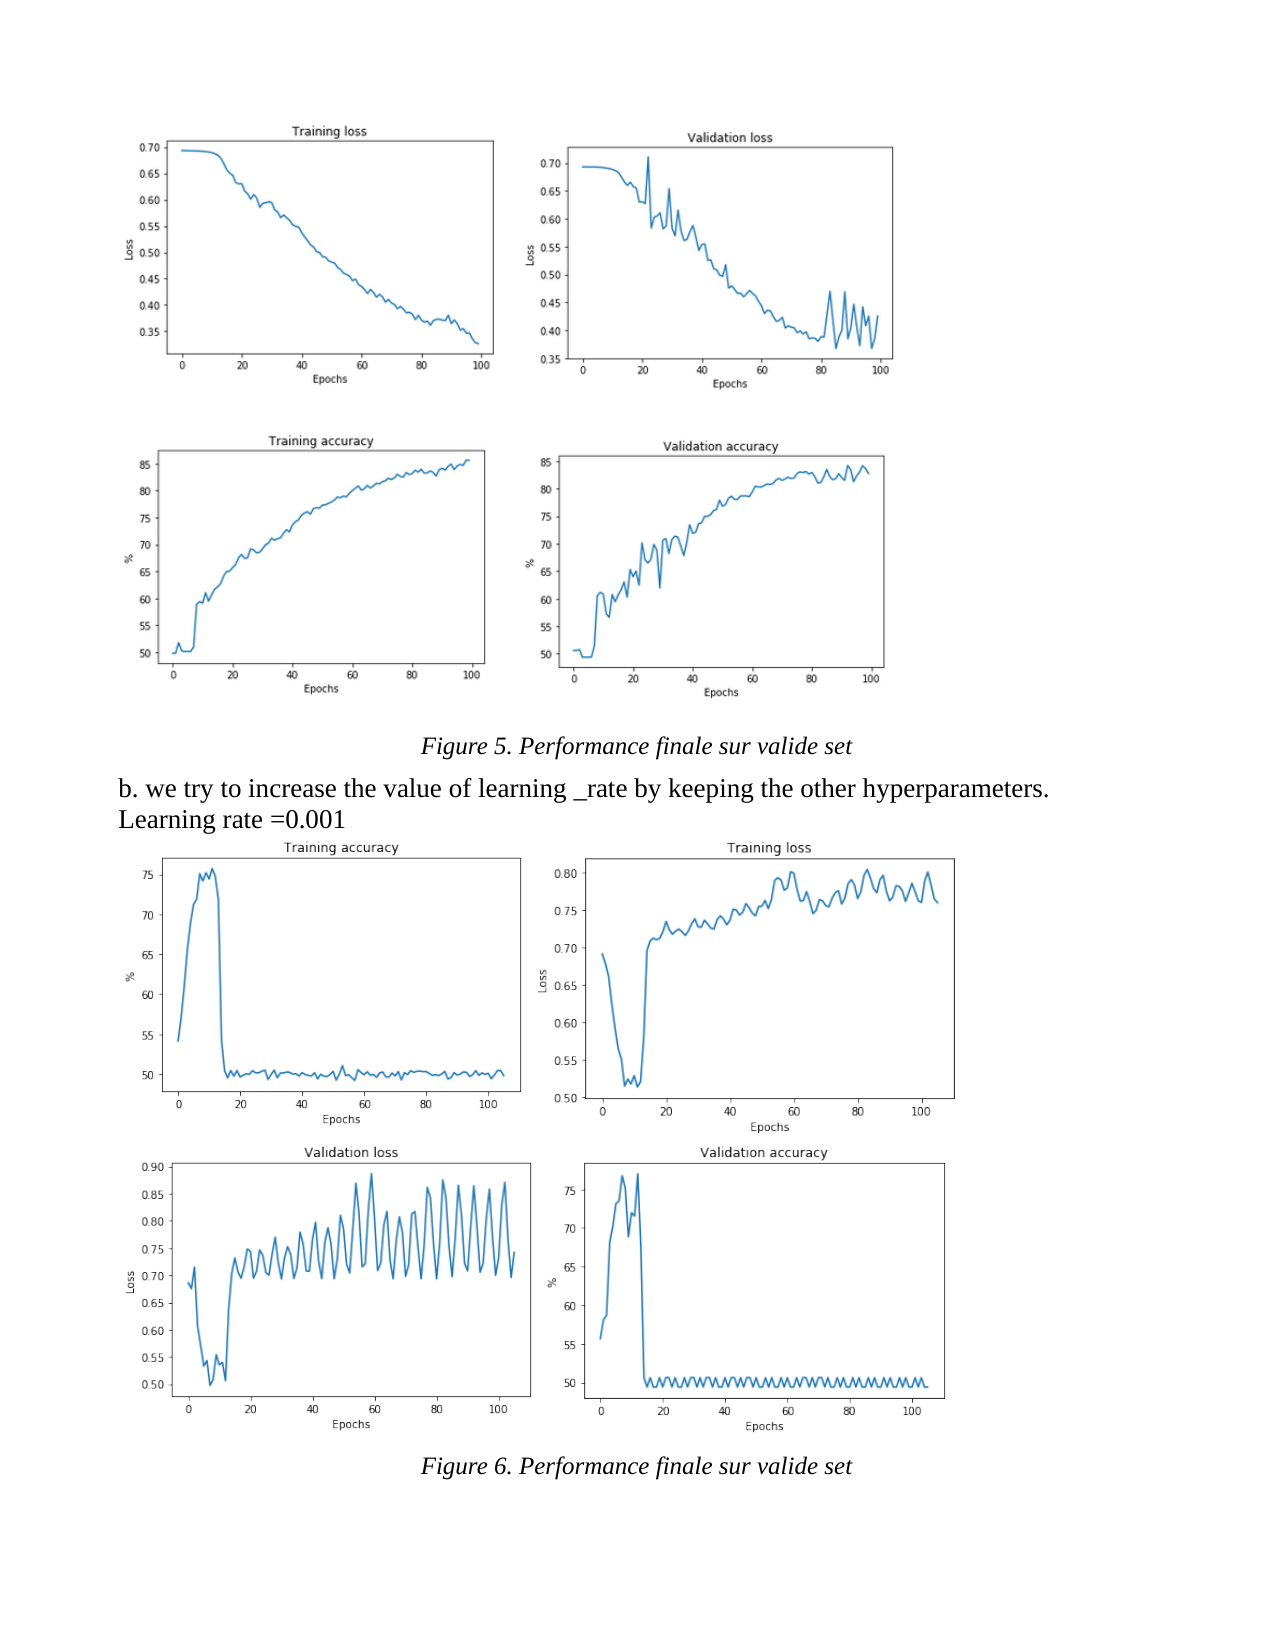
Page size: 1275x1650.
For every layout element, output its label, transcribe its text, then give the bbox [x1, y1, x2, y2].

text Figure 6. Performance finale sur valide set [118, 1451, 1157, 1480]
text b. we try to increase the value of learning _rate by keeping the other hyperparameters. [118, 772, 1157, 803]
text Figure 5. Performance finale sur valide set [118, 731, 1157, 759]
text Learning rate =0.001 [118, 803, 1157, 834]
picture [118, 834, 965, 1439]
picture [118, 118, 916, 719]
